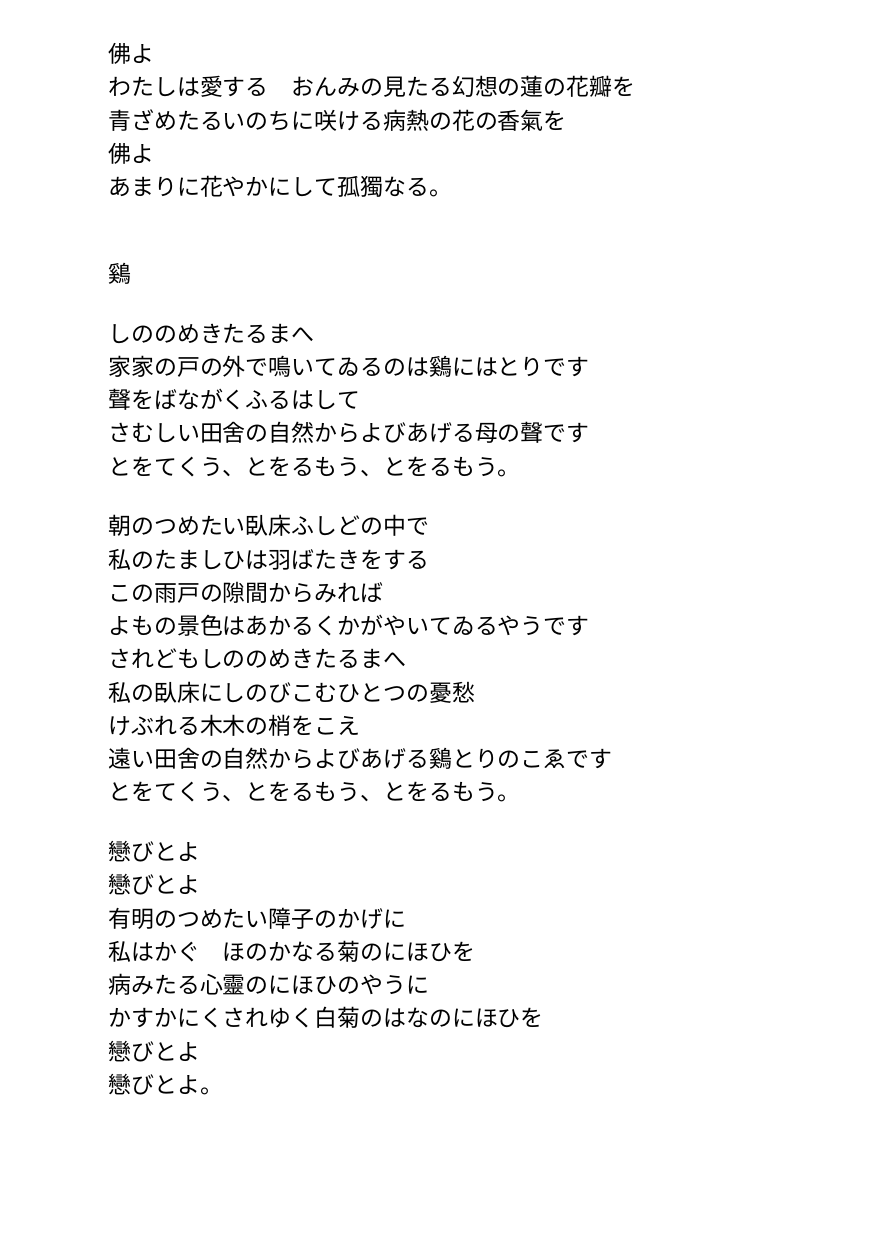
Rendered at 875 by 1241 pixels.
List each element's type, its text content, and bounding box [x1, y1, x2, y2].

text 戀びとよ [72, 1033, 802, 1067]
text さむしい田舍の自然からよびあげる母の聲です [72, 415, 802, 448]
text 私はかぐ ほのかなる菊のにほひを [72, 934, 802, 967]
text 戀びとよ [72, 867, 802, 900]
text けぶれる木木の梢をこえ [72, 708, 802, 741]
text とをてくう、とをるもう、とをるもう。 [72, 774, 802, 807]
text かすかにくされゆく白菊のはなのにほひを [72, 1000, 802, 1033]
text しののめきたるまへ [72, 315, 802, 349]
text 私のたましひは羽ばたきをする [72, 541, 802, 575]
text 遠い田舍の自然からよびあげる鷄とりのこゑです [72, 741, 802, 774]
text 朝のつめたい臥床ふしどの中で [72, 508, 802, 541]
text とをてくう、とをるもう、とをるもう。 [72, 448, 802, 482]
text 戀びとよ [72, 834, 802, 867]
text 聲をばながくふるはして [72, 382, 802, 415]
text わたしは愛する おんみの見たる幻想の蓮の花瓣を [72, 69, 802, 102]
text 佛よ [72, 36, 802, 69]
text この雨戸の隙間からみれば [72, 575, 802, 608]
text 青ざめたるいのちに咲ける病熱の花の香氣を [72, 102, 802, 136]
text 佛よ [72, 136, 802, 169]
text 戀びとよ。 [72, 1067, 802, 1100]
text 病みたる心靈のにほひのやうに [72, 967, 802, 1000]
text 家家の戸の外で鳴いてゐるのは鷄にはとりです [72, 349, 802, 382]
text 鷄 [72, 256, 802, 289]
text 有明のつめたい障子のかげに [72, 900, 802, 934]
text よもの景色はあかるくかがやいてゐるやうです [72, 608, 802, 641]
text あまりに花やかにして孤獨なる。 [72, 169, 802, 202]
text されどもしののめきたるまへ [72, 641, 802, 674]
text 私の臥床にしのびこむひとつの憂愁 [72, 674, 802, 708]
